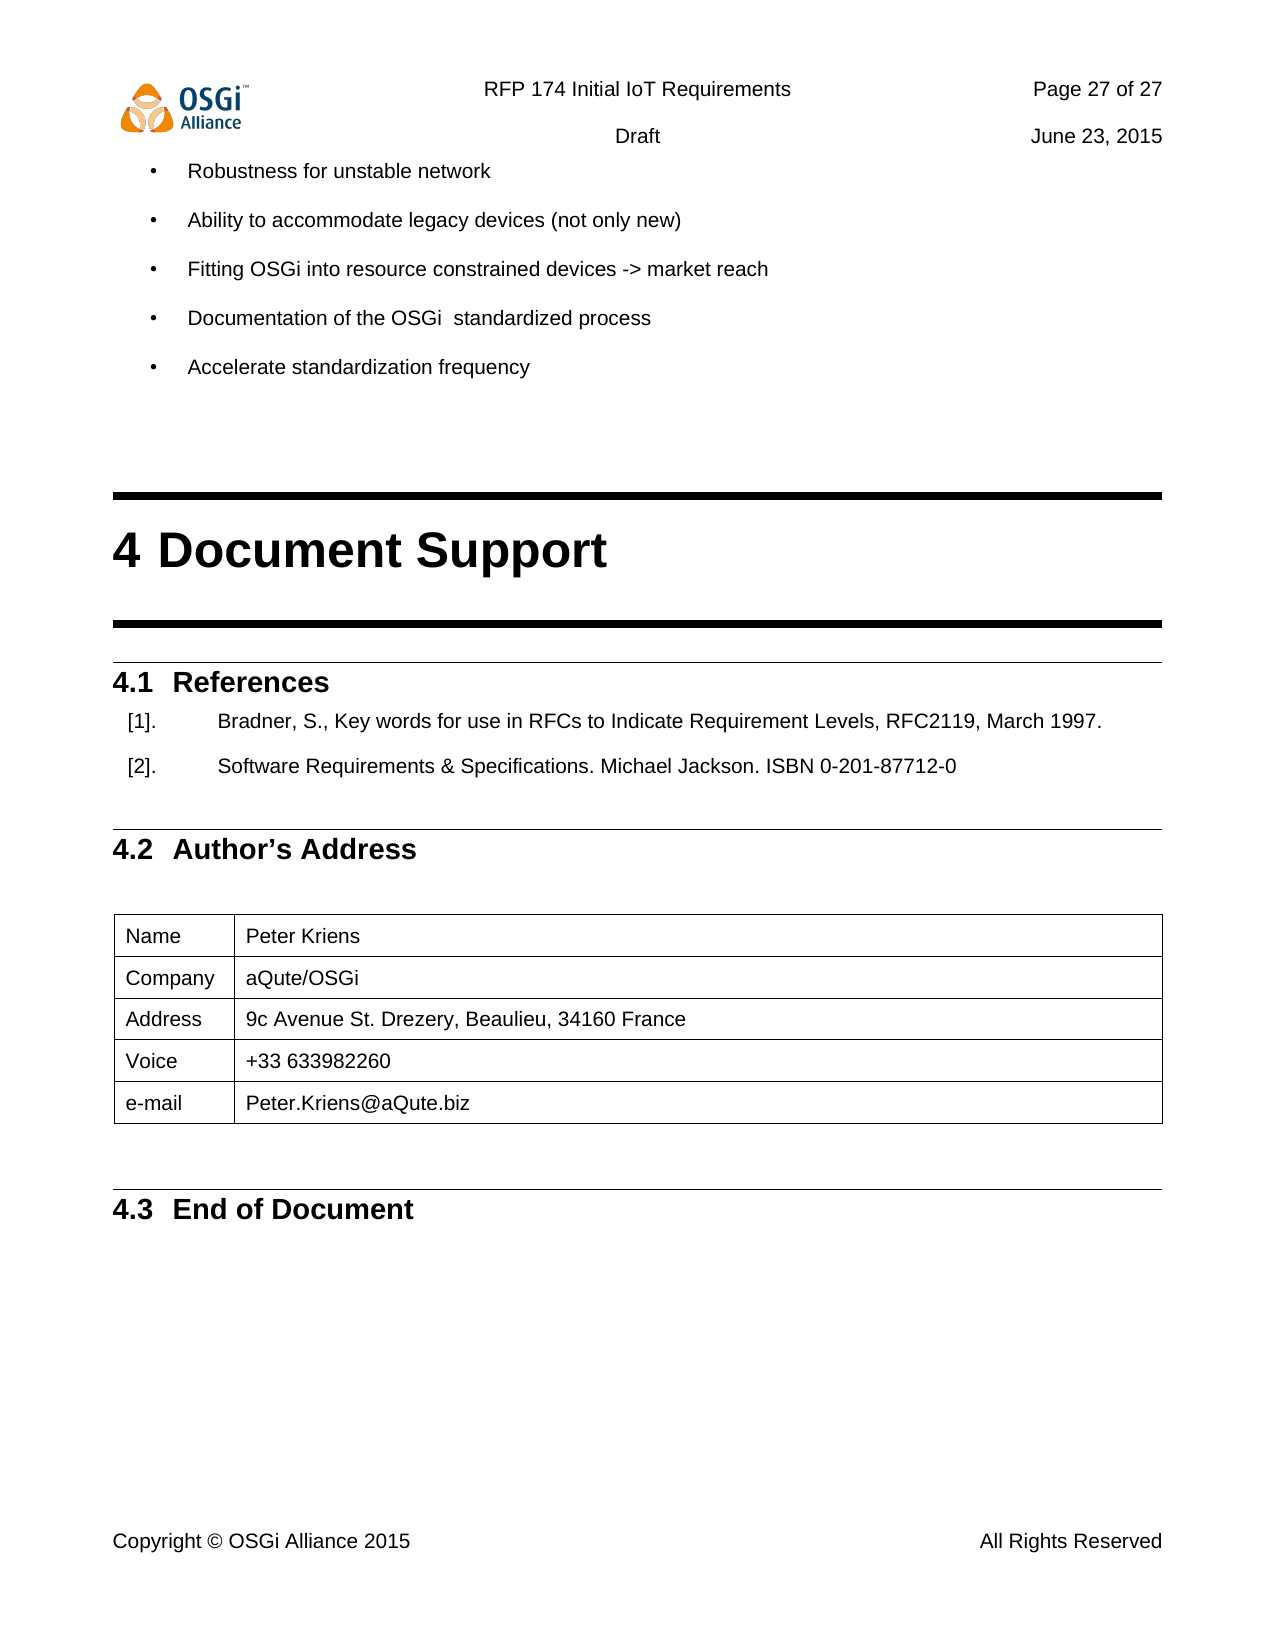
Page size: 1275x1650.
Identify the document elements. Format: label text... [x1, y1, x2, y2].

list Documentation of the OSGi standardized process [150, 306, 1162, 330]
table_cell Address [115, 999, 234, 1039]
table_cell e-mail [115, 1082, 234, 1123]
list Robustness for unstable network [150, 159, 1162, 183]
table_cell 9c Avenue St. Drezery, Beaulieu, 34160 France [235, 999, 1162, 1039]
table_cell Company [115, 957, 234, 998]
subtitle References [112, 663, 1162, 698]
list Bradner, S., Key words for use in RFCs to Indicate Requirement Levels, RFC2119, March 1997. [127, 709, 1162, 733]
subtitle End of Document [112, 1190, 1162, 1226]
list Ability to accommodate legacy devices (not only new) [150, 208, 1162, 232]
table_header Peter Kriens [235, 915, 1162, 956]
list Software Requirements & Specifications. Michael Jackson. ISBN 0-201-87712-0 [127, 754, 1162, 778]
table_cell Voice [115, 1040, 234, 1081]
subtitle Document Support [112, 493, 1162, 628]
table_cell aQute/OSGi [235, 957, 1162, 998]
list Fitting OSGi into resource constrained devices -> market reach [150, 257, 1162, 281]
picture [113, 76, 257, 140]
table_header Name [115, 915, 234, 956]
list Accelerate standardization frequency [150, 355, 1162, 379]
table_cell Peter.Kriens@aQute.biz [235, 1082, 1162, 1123]
subtitle Author’s Address [112, 830, 1162, 865]
table_cell +33 633982260 [235, 1040, 1162, 1081]
